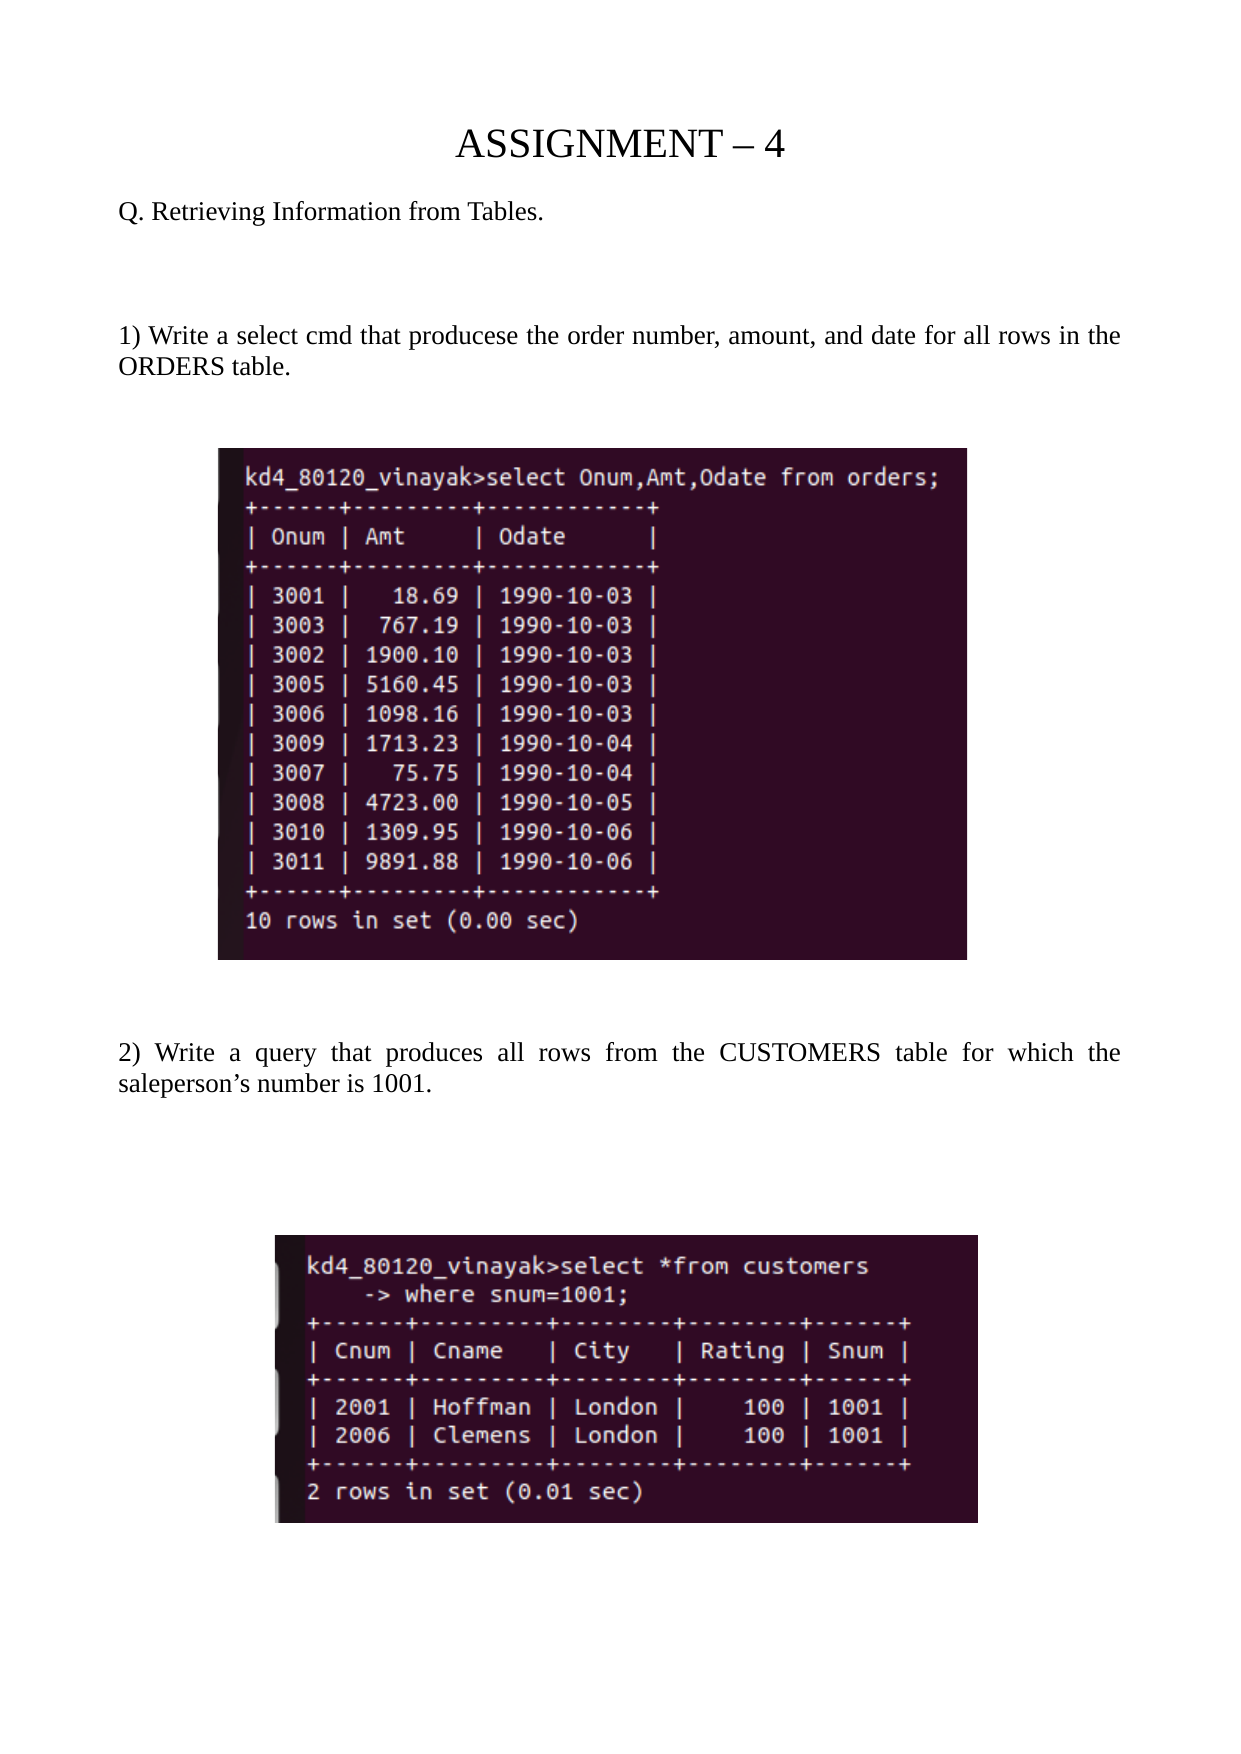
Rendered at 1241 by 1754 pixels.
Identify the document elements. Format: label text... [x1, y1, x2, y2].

text 1) Write a select cmd that producese the order number, amount, and date for all rows in the ORDERS table. [118, 319, 1122, 382]
text ASSIGNMENT – 4 [118, 118, 1122, 166]
text Q. Retrieving Information from Tables. [118, 195, 1122, 226]
picture [274, 1235, 978, 1523]
picture [217, 448, 968, 960]
text 2) Write a query that produces all rows from the CUSTOMERS table for which the saleperson’s number is 1001. [118, 1036, 1122, 1098]
